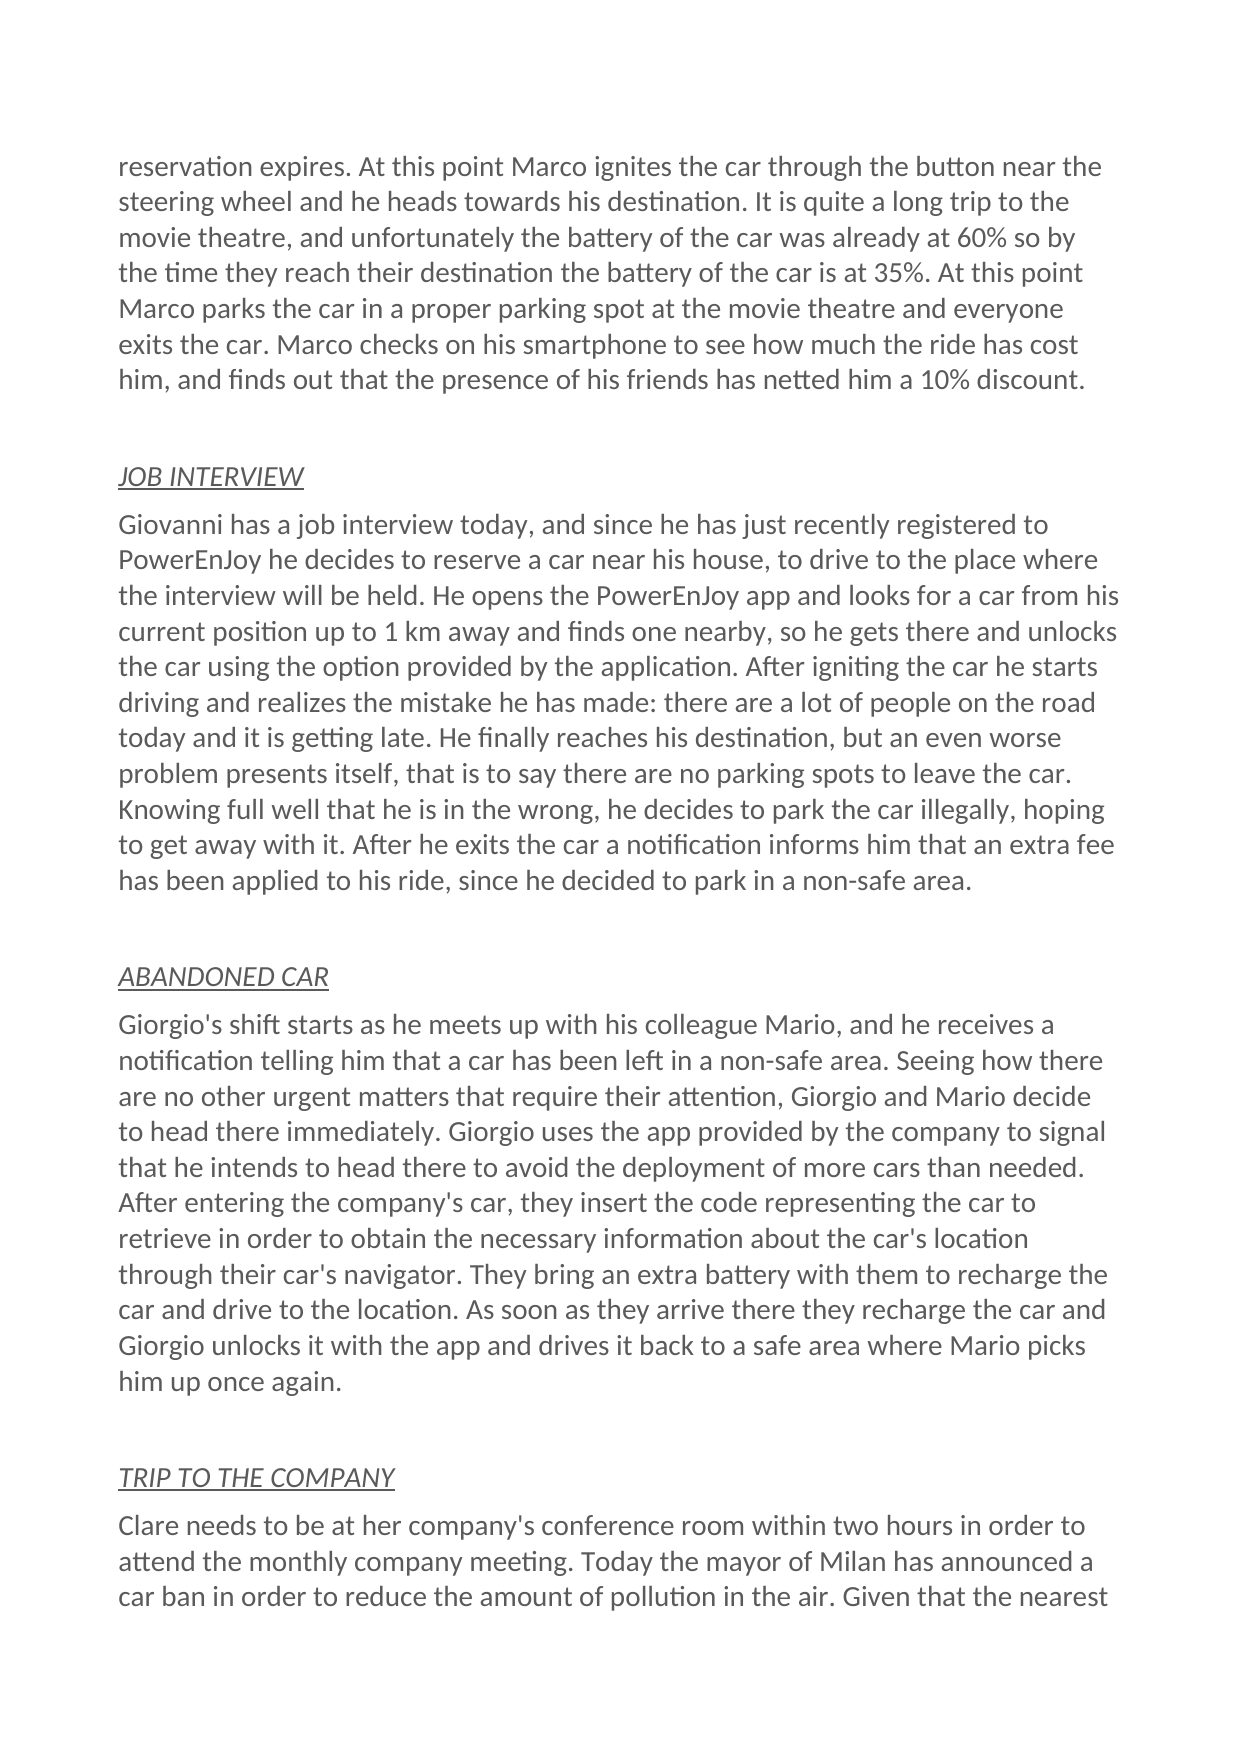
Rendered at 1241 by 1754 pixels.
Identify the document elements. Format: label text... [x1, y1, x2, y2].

text Clare needs to be at her company's conference room within two hours in order to attend the monthly company meeting. Today the mayor of Milan has announced a car ban in order to reduce the amount of pollution in the air. Given that the nearest [118, 1507, 1122, 1614]
text reservation expires. At this point Marco ignites the car through the button near the steering wheel and he heads towards his destination. It is quite a long trip to the movie theatre, and unfortunately the battery of the car was already at 60% so by the time they reach their destination the battery of the car is at 35%. At this point Marco parks the car in a proper parking spot at the movie theatre and everyone exits the car. Marco checks on his smartphone to see how much the ride has cost him, and finds out that the presence of his friends has netted him a 10% discount. [118, 148, 1122, 397]
subtitle JOB INTERVIEW [118, 458, 1122, 493]
text Giovanni has a job interview today, and since he has just recently registered to PowerEnJoy he decides to reserve a car near his house, to drive to the place where the interview will be held. He opens the PowerEnJoy app and looks for a car from his current position up to 1 km away and finds one nearby, so he gets there and unlocks the car using the option provided by the application. After igniting the car he starts driving and realizes the mistake he has made: there are a lot of people on the road today and it is getting late. He finally reaches his destination, but an even worse problem presents itself, that is to say there are no parking spots to leave the car. Knowing full well that he is in the wrong, he decides to park the car illegally, hoping to get away with it. After he exits the car a notification informs him that an extra fee has been applied to his ride, since he decided to park in a non-safe area. [118, 506, 1122, 898]
subtitle ABANDONED CAR [118, 958, 1122, 994]
subtitle TRIP TO THE COMPANY [118, 1459, 1122, 1494]
text Giorgio's shift starts as he meets up with his colleague Mario, and he receives a notification telling him that a car has been left in a non-safe area. Seeing how there are no other urgent matters that require their attention, Giorgio and Mario decide to head there immediately. Giorgio uses the app provided by the company to signal that he intends to head there to avoid the deployment of more cars than needed. After entering the company's car, they insert the code representing the car to retrieve in order to obtain the necessary information about the car's location through their car's navigator. They bring an extra battery with them to recharge the car and drive to the location. As soon as they arrive there they recharge the car and Giorgio unlocks it with the app and drives it back to a safe area where Mario picks him up once again. [118, 1006, 1122, 1398]
